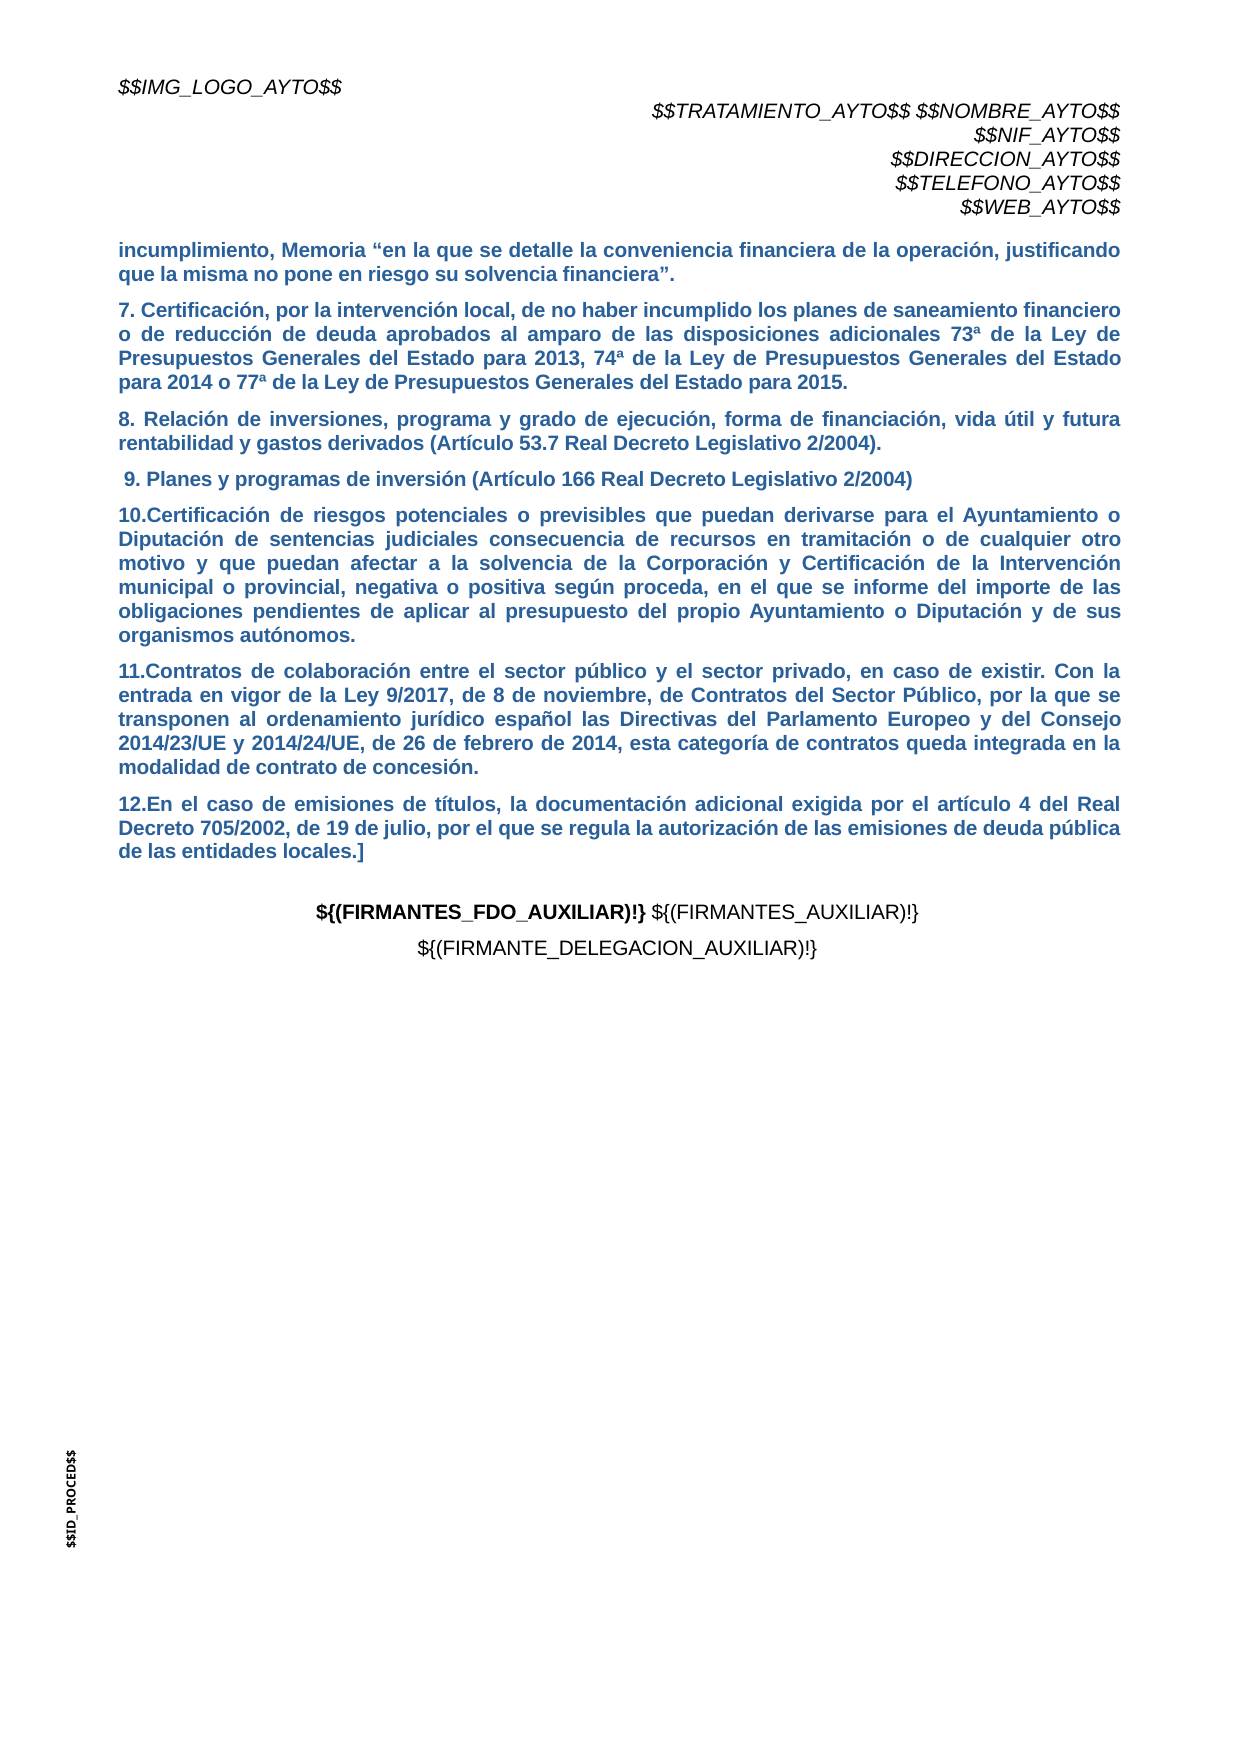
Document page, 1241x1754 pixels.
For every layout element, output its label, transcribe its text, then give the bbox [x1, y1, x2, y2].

text incumplimiento, Memoria “en la que se detalle la conveniencia financiera de la operación, justificando que la misma no pone en riesgo su solvencia financiera”. [118, 238, 1122, 286]
text 7. Certificación, por la intervención local, de no haber incumplido los planes de saneamiento financiero o de reducción de deuda aprobados al amparo de las disposiciones adicionales 73ª de la Ley de Presupuestos Generales del Estado para 2013, 74ª de la Ley de Presupuestos Generales del Estado para 2014 o 77ª de la Ley de Presupuestos Generales del Estado para 2015. [118, 298, 1122, 394]
text [#if FIRMANTES!?length > 1] [#assign FIRMANTES_FDO_AUXILIAR="Fdo:"] [#assign FIRMANTES_AUXILIAR=FIRMANTES] [#if FIRMANTE_DELEGACION!?length > 1] [#assign FIRMANTE_DELEGACION_AUXILIAR=FIRMANTE_DELEGACION] [/#if] [/#if]${(FIRMANTES_FDO_AUXILIAR)!} ${(FIRMANTES_AUXILIAR)!} [118, 900, 1122, 924]
text 10.Certificación de riesgos potenciales o previsibles que puedan derivarse para el Ayuntamiento o Diputación de sentencias judiciales consecuencia de recursos en tramitación o de cualquier otro motivo y que puedan afectar a la solvencia de la Corporación y Certificación de la Intervención municipal o provincial, negativa o positiva según proceda, en el que se informe del importe de las obligaciones pendientes de aplicar al presupuesto del propio Ayuntamiento o Diputación y de sus organismos autónomos. [118, 503, 1122, 647]
text 8. Relación de inversiones, programa y grado de ejecución, forma de financiación, vida útil y futura rentabilidad y gastos derivados (Artículo 53.7 Real Decreto Legislativo 2/2004). [118, 406, 1122, 454]
text 12.En el caso de emisiones de títulos, la documentación adicional exigida por el artículo 4 del Real Decreto 705/2002, de 19 de julio, por el que se regula la autorización de las emisiones de deuda pública de las entidades locales.] [118, 791, 1122, 863]
text ${(FIRMANTE_DELEGACION_AUXILIAR)!} [118, 936, 1122, 960]
text 9. Planes y programas de inversión (Artículo 166 Real Decreto Legislativo 2/2004) [118, 467, 1122, 491]
text 11.Contratos de colaboración entre el sector público y el sector privado, en caso de existir. Con la entrada en vigor de la Ley 9/2017, de 8 de noviembre, de Contratos del Sector Público, por la que se transponen al ordenamiento jurídico español las Directivas del Parlamento Europeo y del Consejo 2014/23/UE y 2014/24/UE, de 26 de febrero de 2014, esta categoría de contratos queda integrada en la modalidad de contrato de concesión. [118, 659, 1122, 779]
